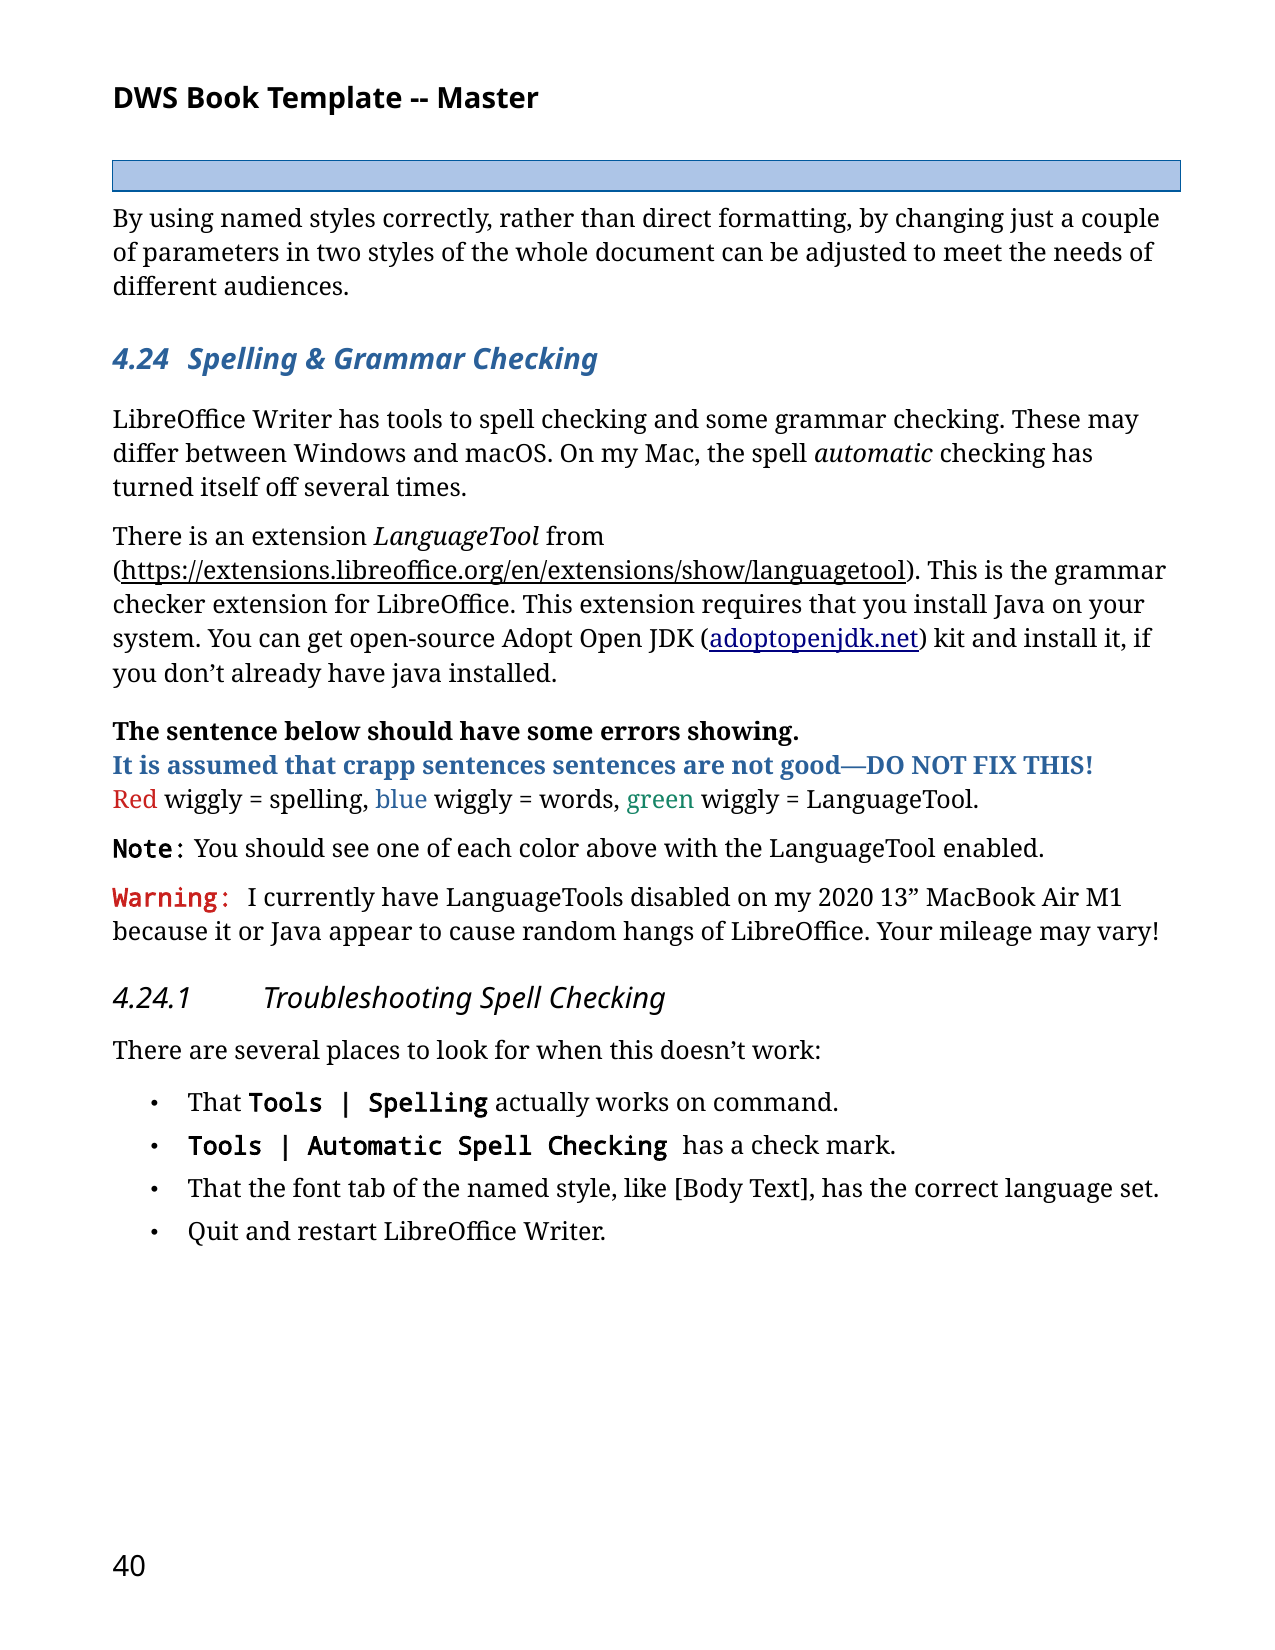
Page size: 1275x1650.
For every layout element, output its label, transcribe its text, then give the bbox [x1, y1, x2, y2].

list That the font tab of the named style, like [Body Text], has the correct language set. [150, 1171, 1181, 1205]
subtitle Troubleshooting Spell Checking [112, 978, 1181, 1017]
text The sentence below should have some errors showing. It is assumed that crapp sentences sentences are not good—DO NOT FIX THIS! Red wiggly = spelling, blue wiggly = words, green wiggly = LanguageTool. [112, 713, 1181, 815]
list That Tools | Spelling actually works on command. [150, 1084, 1181, 1118]
list Tools | Automatic Spell Checking has a check mark. [150, 1127, 1181, 1162]
table_cell [646, 161, 1180, 190]
text There is an extension LanguageTool from (https://extensions.libreoffice.org/en/extensions/show/languagetool). This is the grammar checker extension for LibreOffice. This extension requires that you install Java on your system. You can get open-source Adopt Open JDK (adoptopenjdk.net) kit and install it, if you don’t already have java installed. [112, 519, 1181, 689]
text Note: You should see one of each color above with the LanguageTool enabled. [112, 830, 1181, 864]
text By using named styles correctly, rather than direct formatting, by changing just a couple of parameters in two styles of the whole document can be adjusted to meet the needs of different audiences. [112, 201, 1181, 303]
list Quit and restart LibreOffice Writer. [150, 1214, 1181, 1248]
text LibreOffice Writer has tools to spell checking and some grammar checking. These may differ between Windows and macOS. On my Mac, the spell automatic checking has turned itself off several times. [112, 402, 1181, 504]
text Warning: I currently have LanguageTools disabled on my 2020 13” MacBook Air M1 because it or Java appear to cause random hangs of LibreOffice. Your mileage may vary! [112, 879, 1181, 948]
text There are several places to look for when this doesn’t work: [112, 1032, 1181, 1066]
subtitle Spelling & Grammar Checking [112, 338, 1181, 378]
table_cell [113, 161, 646, 190]
